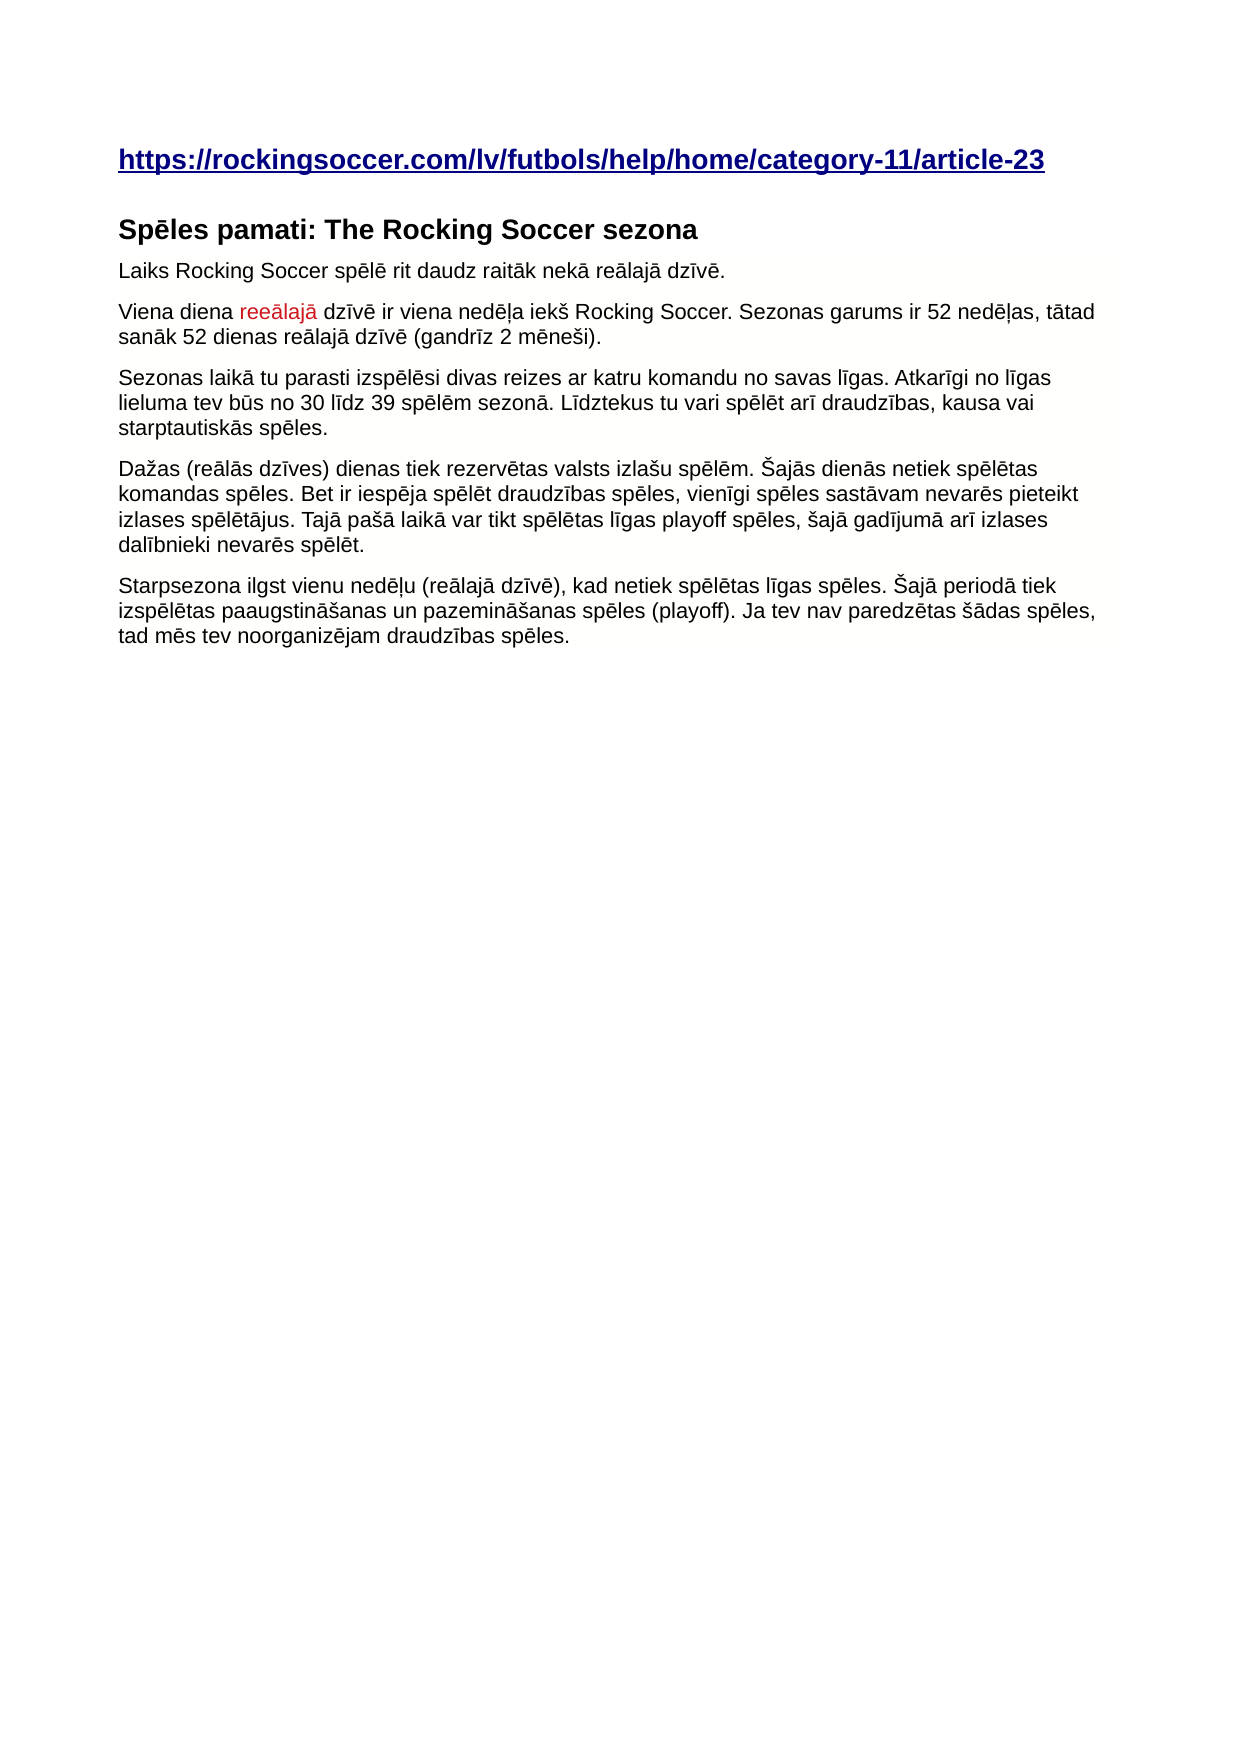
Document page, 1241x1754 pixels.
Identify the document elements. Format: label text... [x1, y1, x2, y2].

text Sezonas laikā tu parasti izspēlēsi divas reizes ar katru komandu no savas līgas. Atkarīgi no līgas lieluma tev būs no 30 līdz 39 spēlēm sezonā. Līdztekus tu vari spēlēt arī draudzības, kausa vai starptautiskās spēles. [118, 365, 1122, 440]
subtitle Spēles pamati: The Rocking Soccer sezona [118, 213, 1122, 245]
text Dažas (reālās dzīves) dienas tiek rezervētas valsts izlašu spēlēm. Šajās dienās netiek spēlētas komandas spēles. Bet ir iespēja spēlēt draudzības spēles, vienīgi spēles sastāvam nevarēs pieteikt izlases spēlētājus. Tajā pašā laikā var tikt spēlētas līgas playoff spēles, šajā gadījumā arī izlases dalībnieki nevarēs spēlēt. [118, 456, 1122, 557]
text Viena diena reeālajā dzīvē ir viena nedēļa iekš Rocking Soccer. Sezonas garums ir 52 nedēļas, tātad sanāk 52 dienas reālajā dzīvē (gandrīz 2 mēneši). [118, 299, 1122, 349]
subtitle https://rockingsoccer.com/lv/futbols/help/home/category-11/article-23 [118, 143, 1122, 176]
text Starpsezona ilgst vienu nedēļu (reālajā dzīvē), kad netiek spēlētas līgas spēles. Šajā periodā tiek izspēlētas paaugstināšanas un pazemināšanas spēles (playoff). Ja tev nav paredzētas šādas spēles, tad mēs tev noorganizējam draudzības spēles. [118, 572, 1122, 648]
text Laiks Rocking Soccer spēlē rit daudz raitāk nekā reālajā dzīvē. [118, 258, 1122, 283]
